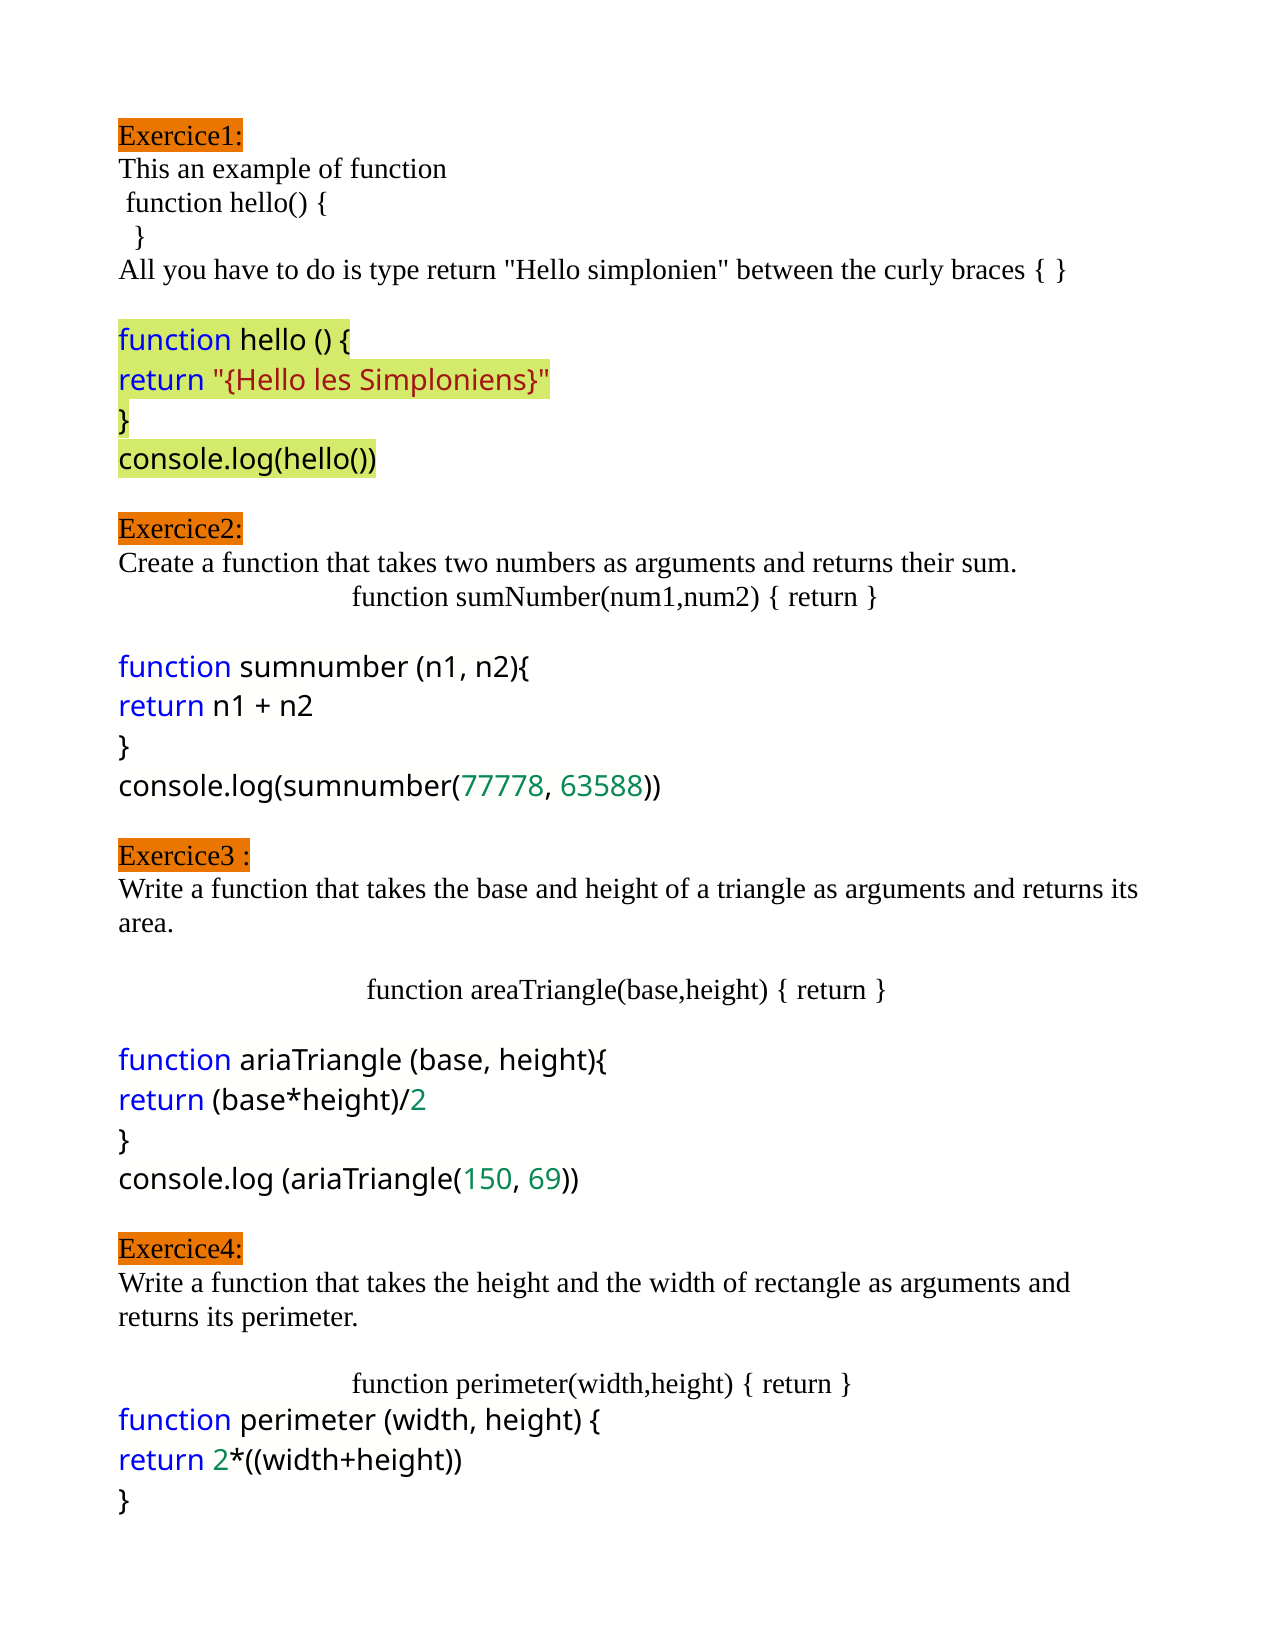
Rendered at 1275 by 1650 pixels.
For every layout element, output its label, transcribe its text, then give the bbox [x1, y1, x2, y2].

text Write a function that takes the base and height of a triangle as arguments and returns its area. [118, 872, 1157, 939]
text function hello () { [118, 319, 1157, 359]
text This an example of function [118, 152, 1157, 185]
text Exercice3 : [118, 838, 1157, 872]
text console.log(hello()) [118, 438, 1157, 478]
text Create a function that takes two numbers as arguments and returns their sum. [118, 545, 1157, 579]
text function sumNumber(num1,num2) { return } [118, 579, 1157, 612]
text } [118, 1479, 1157, 1518]
text console.log (ariaTriangle(150, 69)) [118, 1158, 1157, 1198]
text function sumnumber (n1, n2){ [118, 646, 1157, 686]
text Exercice4: [118, 1232, 1157, 1265]
text function hello() { [118, 185, 1157, 219]
text function ariaTriangle (base, height){ [118, 1039, 1157, 1079]
text } [118, 219, 1157, 252]
text return (base*height)/2 [118, 1079, 1157, 1119]
text return "{Hello les Simploniens}" [118, 359, 1157, 399]
text return n1 + n2 [118, 686, 1157, 725]
text function perimeter(width,height) { return } [118, 1366, 1157, 1399]
text } [118, 725, 1157, 765]
text function areaTriangle(base,height) { return } [118, 972, 1157, 1006]
text } [118, 399, 1157, 438]
text Exercice1: [118, 118, 1157, 152]
text Exercice2: [118, 512, 1157, 545]
text All you have to do is type return "Hello simplonien" between the curly braces { } [118, 252, 1157, 286]
text return 2*((width+height)) [118, 1439, 1157, 1479]
text Write a function that takes the height and the width of rectangle as arguments and returns its perimeter. [118, 1265, 1157, 1332]
text console.log(sumnumber(77778, 63588)) [118, 765, 1157, 804]
text function perimeter (width, height) { [118, 1399, 1157, 1439]
text } [118, 1119, 1157, 1158]
